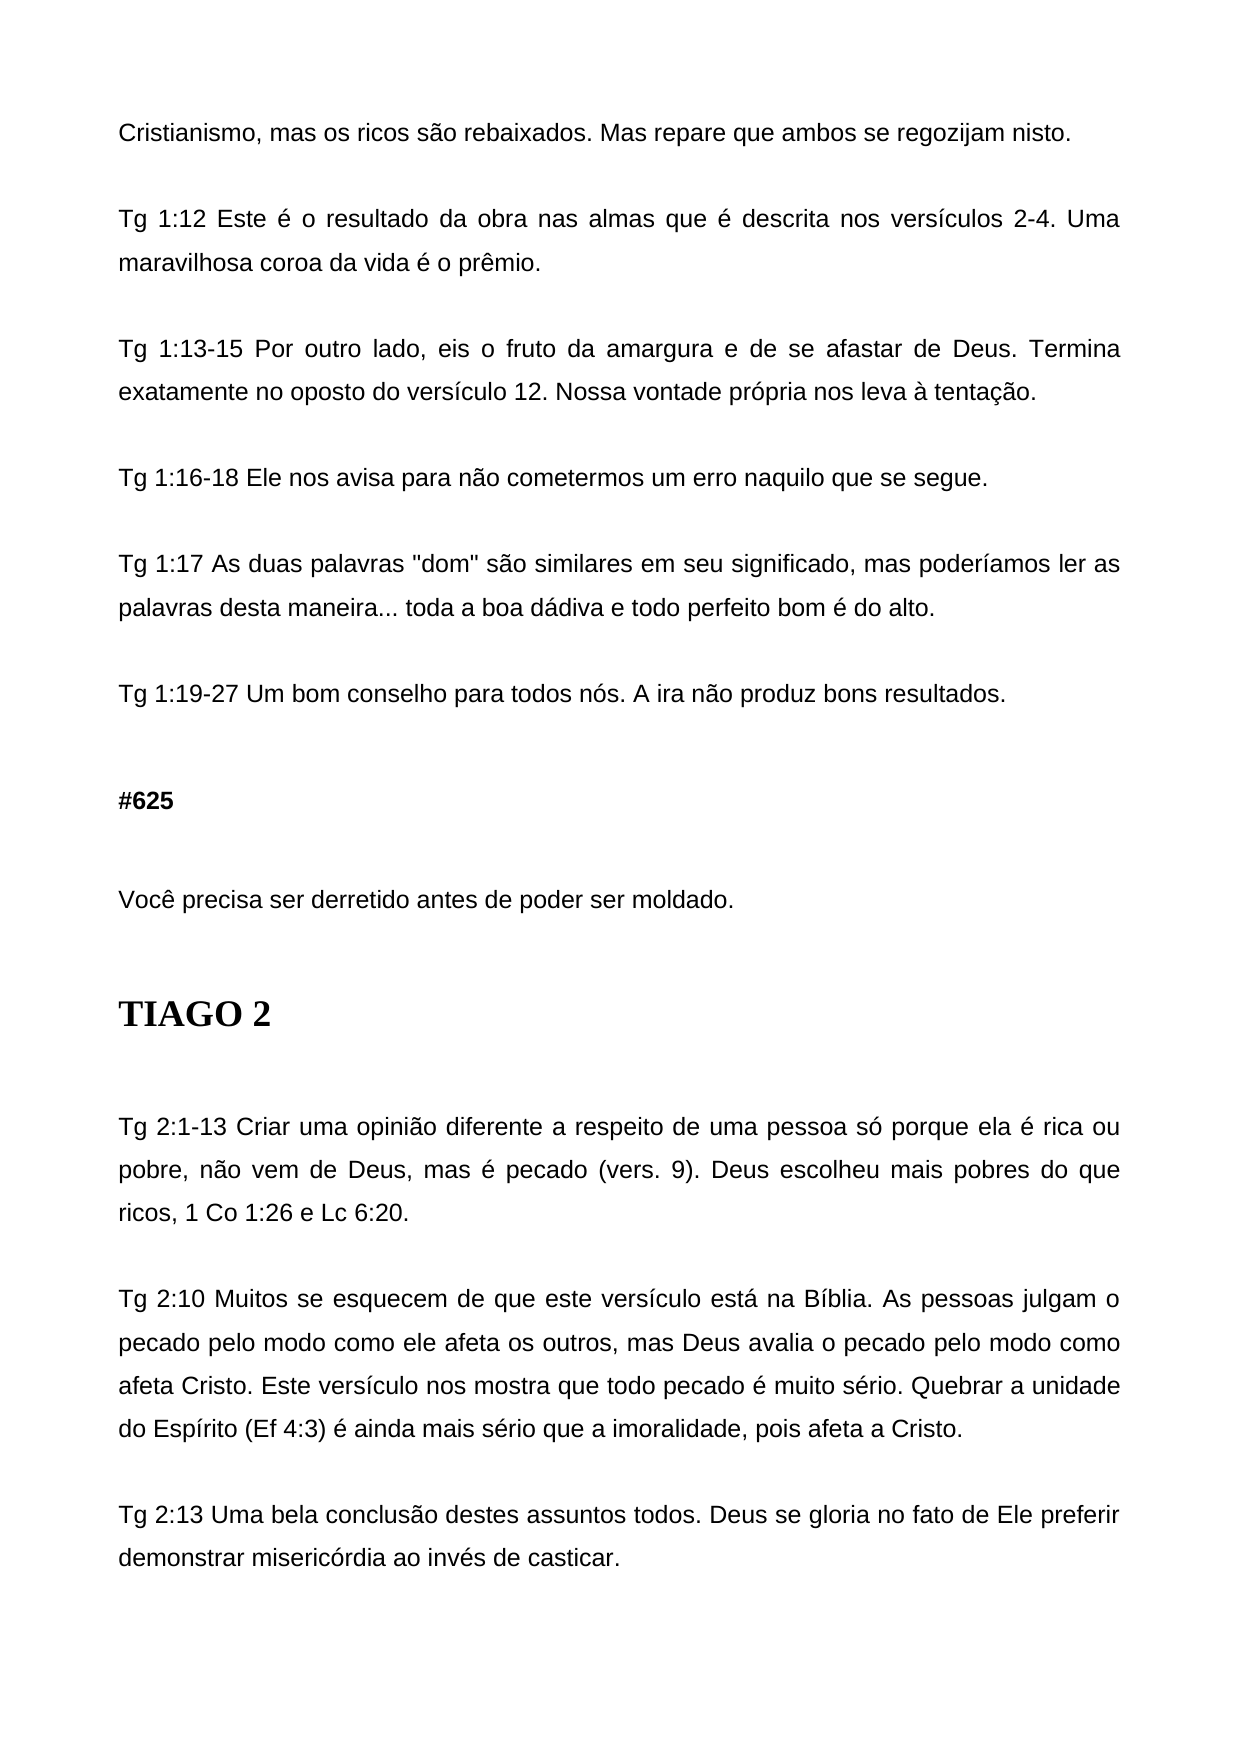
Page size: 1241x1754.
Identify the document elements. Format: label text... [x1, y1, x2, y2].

text Tg 1:12 Este é o resultado da obra nas almas que é descrita nos versículos 2-4. Uma maravilhosa coroa da vida é o prêmio. [118, 204, 1122, 276]
subtitle #625 [118, 786, 1122, 814]
text Cristianismo, mas os ricos são rebaixados. Mas repare que ambos se regozijam nisto. [118, 118, 1122, 147]
text Tg 2:1-13 Criar uma opinião diferente a respeito de uma pessoa só porque ela é rica ou pobre, não vem de Deus, mas é pecado (vers. 9). Deus escolheu mais pobres do que ricos, 1 Co 1:26 e Lc 6:20. [118, 1112, 1122, 1227]
text Tg 1:13-15 Por outro lado, eis o fruto da amargura e de se afastar de Deus. Termina exatamente no oposto do versículo 12. Nossa vontade própria nos leva à tentação. [118, 334, 1122, 406]
text Tg 1:17 As duas palavras "dom" são similares em seu significado, mas poderíamos ler as palavras desta maneira... toda a boa dádiva e todo perfeito bom é do alto. [118, 549, 1122, 621]
subtitle TIAGO 2 [118, 992, 1122, 1035]
text Tg 2:13 Uma bela conclusão destes assuntos todos. Deus se gloria no fato de Ele preferir demonstrar misericórdia ao invés de casticar. [118, 1500, 1122, 1572]
text Tg 2:10 Muitos se esquecem de que este versículo está na Bíblia. As pessoas julgam o pecado pelo modo como ele afeta os outros, mas Deus avalia o pecado pelo modo como afeta Cristo. Este versículo nos mostra que todo pecado é muito sério. Quebrar a unidade do Espírito (Ef 4:3) é ainda mais sério que a imoralidade, pois afeta a Cristo. [118, 1284, 1122, 1443]
text Tg 1:19-27 Um bom conselho para todos nós. A ira não produz bons resultados. [118, 679, 1122, 707]
text Você precisa ser derretido antes de poder ser moldado. [118, 884, 1122, 913]
text Tg 1:16-18 Ele nos avisa para não cometermos um erro naquilo que se segue. [118, 463, 1122, 492]
